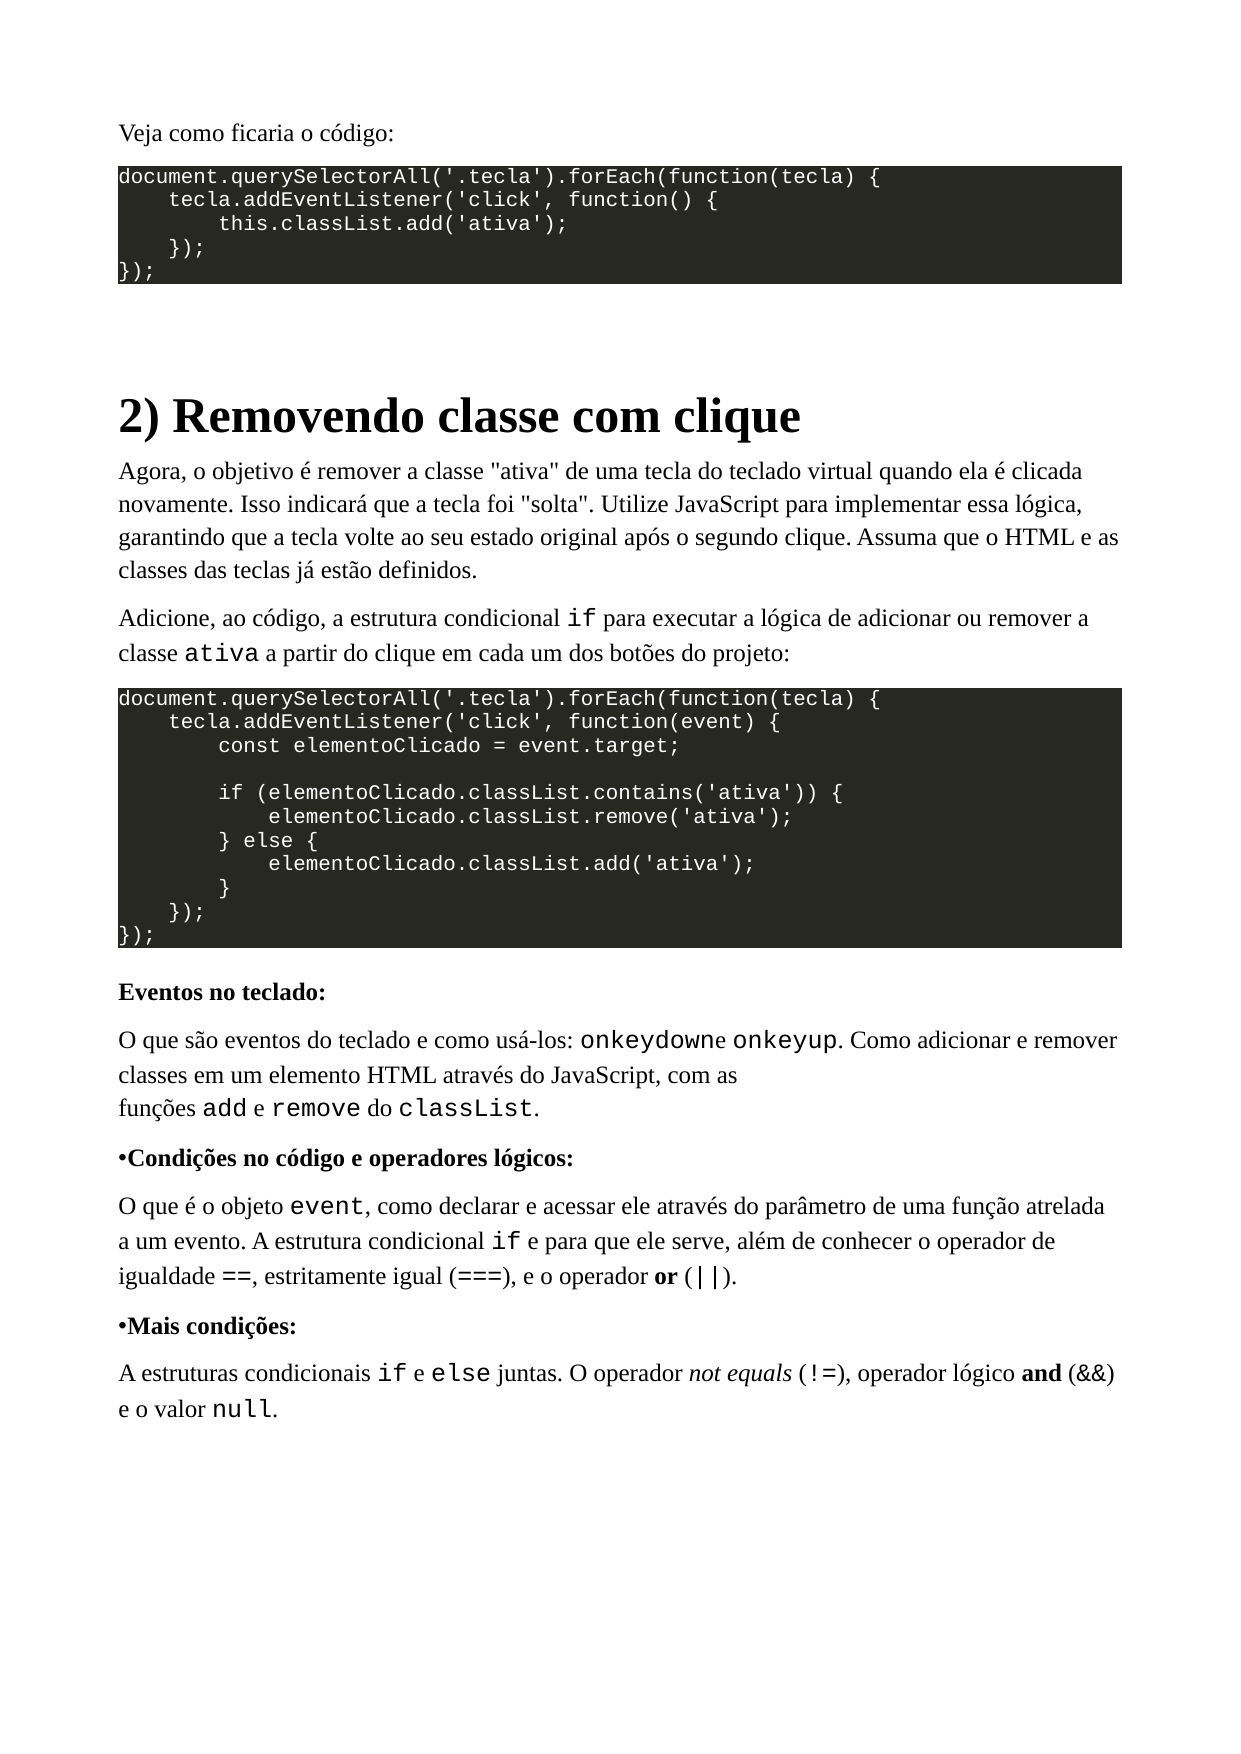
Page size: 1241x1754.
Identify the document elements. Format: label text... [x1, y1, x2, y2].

subtitle 2) Removendo classe com clique [118, 386, 1122, 443]
text }); [118, 924, 1122, 948]
text } else { [118, 830, 1122, 853]
text document.querySelectorAll('.tecla').forEach(function(tecla) { [118, 166, 1122, 189]
text const elementoClicado = event.target; [118, 735, 1122, 759]
text this.classList.add('ativa'); [118, 213, 1122, 237]
text tecla.addEventListener('click', function() { [118, 189, 1122, 213]
text }); [118, 237, 1122, 260]
text tecla.addEventListener('click', function(event) { [118, 711, 1122, 735]
text }); [118, 901, 1122, 924]
list Mais condições: [118, 1311, 1122, 1340]
text elementoClicado.classList.remove('ativa'); [118, 806, 1122, 830]
list Condições no código e operadores lógicos: [118, 1143, 1122, 1172]
text Eventos no teclado: [118, 977, 1122, 1006]
text Adicione, ao código, a estrutura condicional if para executar a lógica de adicionar ou remover a classe ativa a partir do clique em cada um dos botões do projeto: [118, 603, 1122, 669]
text } [118, 877, 1122, 901]
text elementoClicado.classList.add('ativa'); [118, 853, 1122, 877]
text O que é o objeto event, como declarar e acessar ele através do parâmetro de uma função atrelada a um evento. A estrutura condicional if e para que ele serve, além de conhecer o operador de igualdade ==, estritamente igual (===), e o operador or (||). [118, 1191, 1122, 1292]
text if (elementoClicado.classList.contains('ativa')) { [118, 782, 1122, 806]
text document.querySelectorAll('.tecla').forEach(function(tecla) { [118, 688, 1122, 711]
text }); [118, 260, 1122, 284]
text A estruturas condicionais if e else juntas. O operador not equals (!=), operador lógico and (&&) e o valor null. [118, 1358, 1122, 1424]
text Veja como ficaria o código: [118, 118, 1122, 147]
text Agora, o objetivo é remover a classe "ativa" de uma tecla do teclado virtual quando ela é clicada novamente. Isso indicará que a tecla foi "solta". Utilize JavaScript para implementar essa lógica, garantindo que a tecla volte ao seu estado original após o segundo clique. Assuma que o HTML e as classes das teclas já estão definidos. [118, 456, 1122, 584]
text O que são eventos do teclado e como usá-los: onkeydowne onkeyup. Como adicionar e remover classes em um elemento HTML através do JavaScript, com as funções add e remove do classList. [118, 1025, 1122, 1124]
